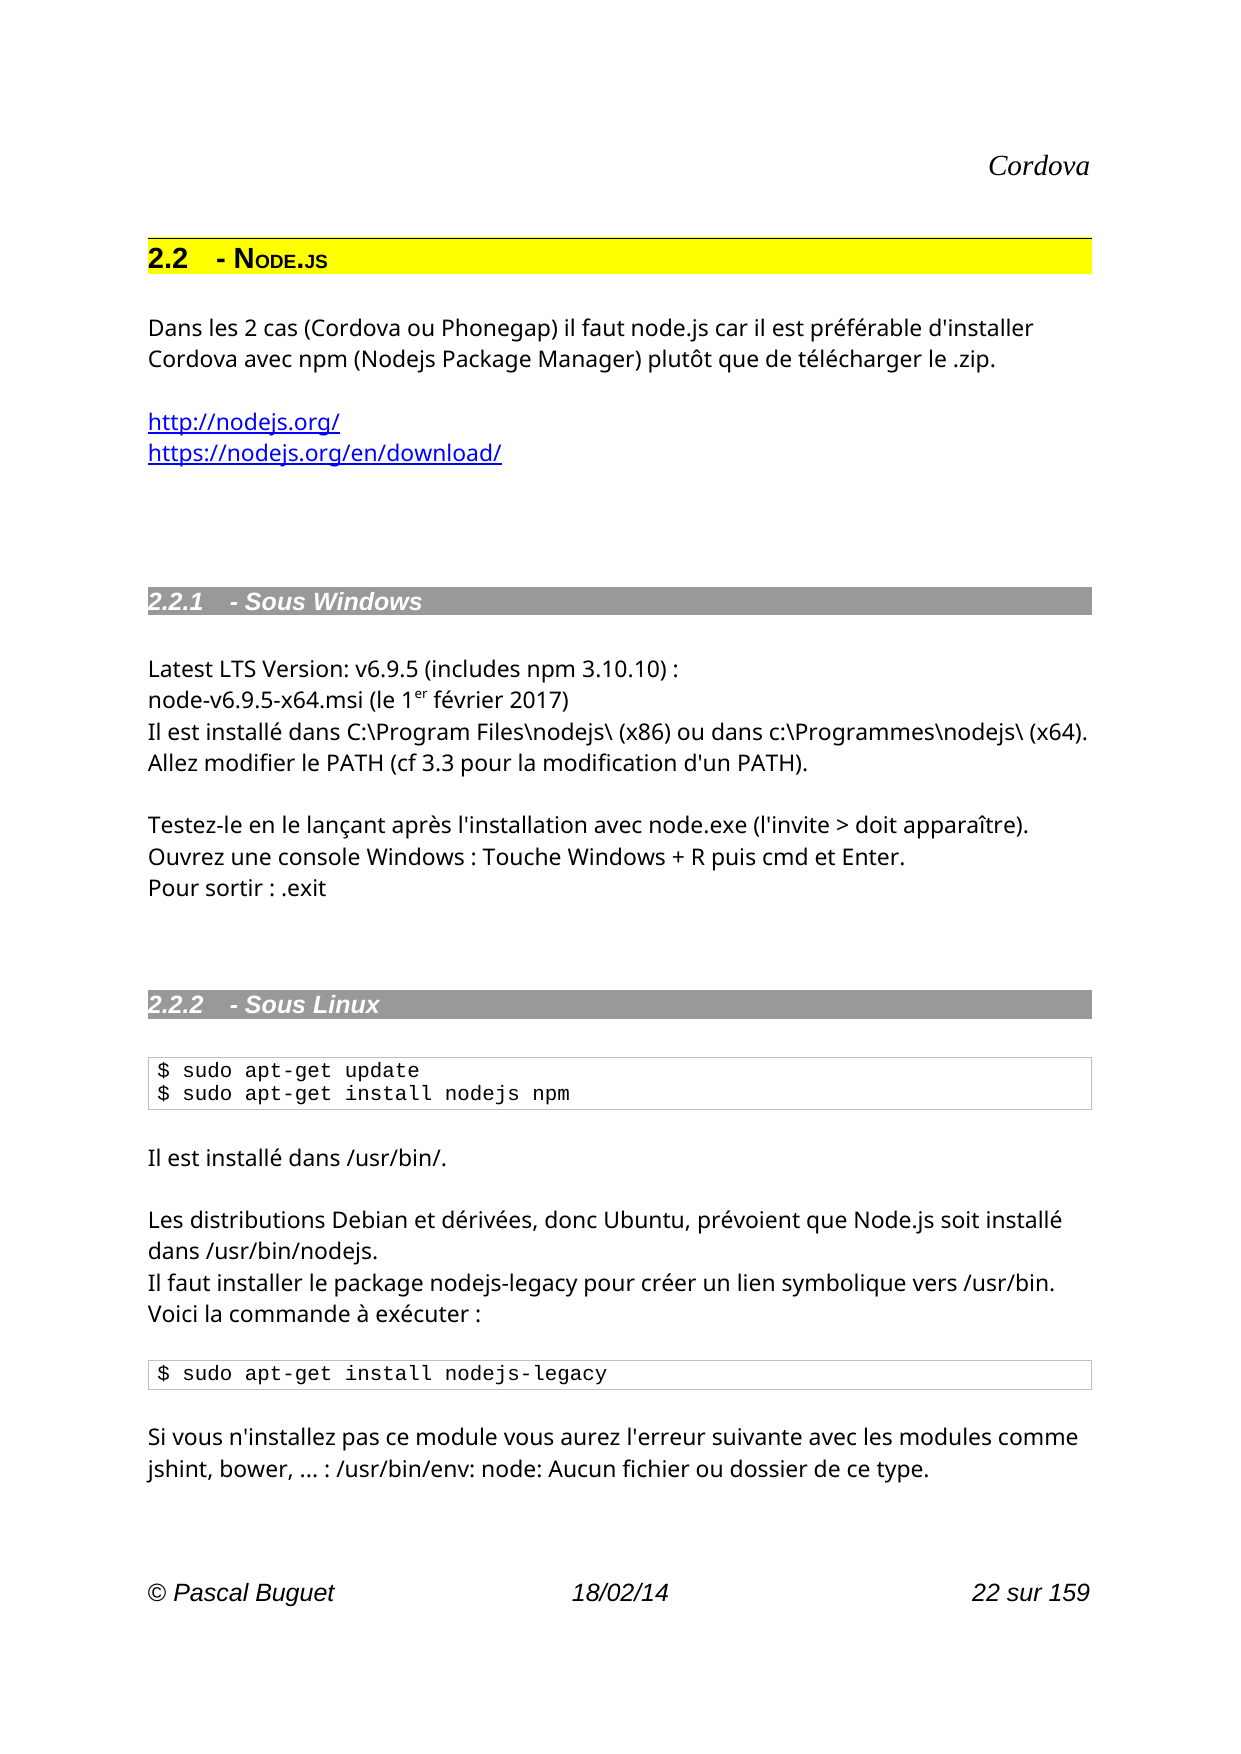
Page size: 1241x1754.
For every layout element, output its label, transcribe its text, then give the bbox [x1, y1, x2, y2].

text Ouvrez une console Windows : Touche Windows + R puis cmd et Enter. [148, 840, 1092, 872]
text Voici la commande à exécuter : [148, 1298, 1092, 1329]
text $ sudo apt-get update [149, 1058, 1091, 1080]
subtitle - Sous Linux [148, 990, 1092, 1019]
text https://nodejs.org/en/download/ [148, 437, 1092, 468]
text Allez modifier le PATH (cf 3.3 pour la modification d'un PATH). [148, 747, 1092, 778]
text $ sudo apt-get install nodejs npm [149, 1080, 1091, 1109]
subtitle - Sous Windows [148, 587, 1092, 615]
text Pour sortir : .exit [148, 872, 1092, 903]
text Latest LTS Version: v6.9.5 (includes npm 3.10.10) : [148, 653, 1092, 684]
text Dans les 2 cas (Cordova ou Phonegap) il faut node.js car il est préférable d'installer Cordova avec npm (Nodejs Package Manager) plutôt que de télécharger le .zip. [148, 312, 1092, 374]
text Il faut installer le package nodejs-legacy pour créer un lien symbolique vers /usr/bin. [148, 1266, 1092, 1298]
text Les distributions Debian et dérivées, donc Ubuntu, prévoient que Node.js soit installé dans /usr/bin/nodejs. [148, 1204, 1092, 1266]
text http://nodejs.org/ [148, 405, 1092, 437]
text $ sudo apt-get install nodejs-legacy [149, 1361, 1091, 1389]
subtitle - Node.js [148, 239, 1092, 274]
text Si vous n'installez pas ce module vous aurez l'erreur suivante avec les modules comme jshint, bower, ... : /usr/bin/env: node: Aucun fichier ou dossier de ce type. [148, 1421, 1092, 1484]
text Il est installé dans C:\Program Files\nodejs\ (x86) ou dans c:\Programmes\nodejs\ (x64). [148, 715, 1092, 747]
text node-v6.9.5-x64.msi (le 1er février 2017) [148, 684, 1092, 715]
text Il est installé dans /usr/bin/. [148, 1141, 1092, 1173]
text Testez-le en le lançant après l'installation avec node.exe (l'invite > doit apparaître). [148, 809, 1092, 840]
